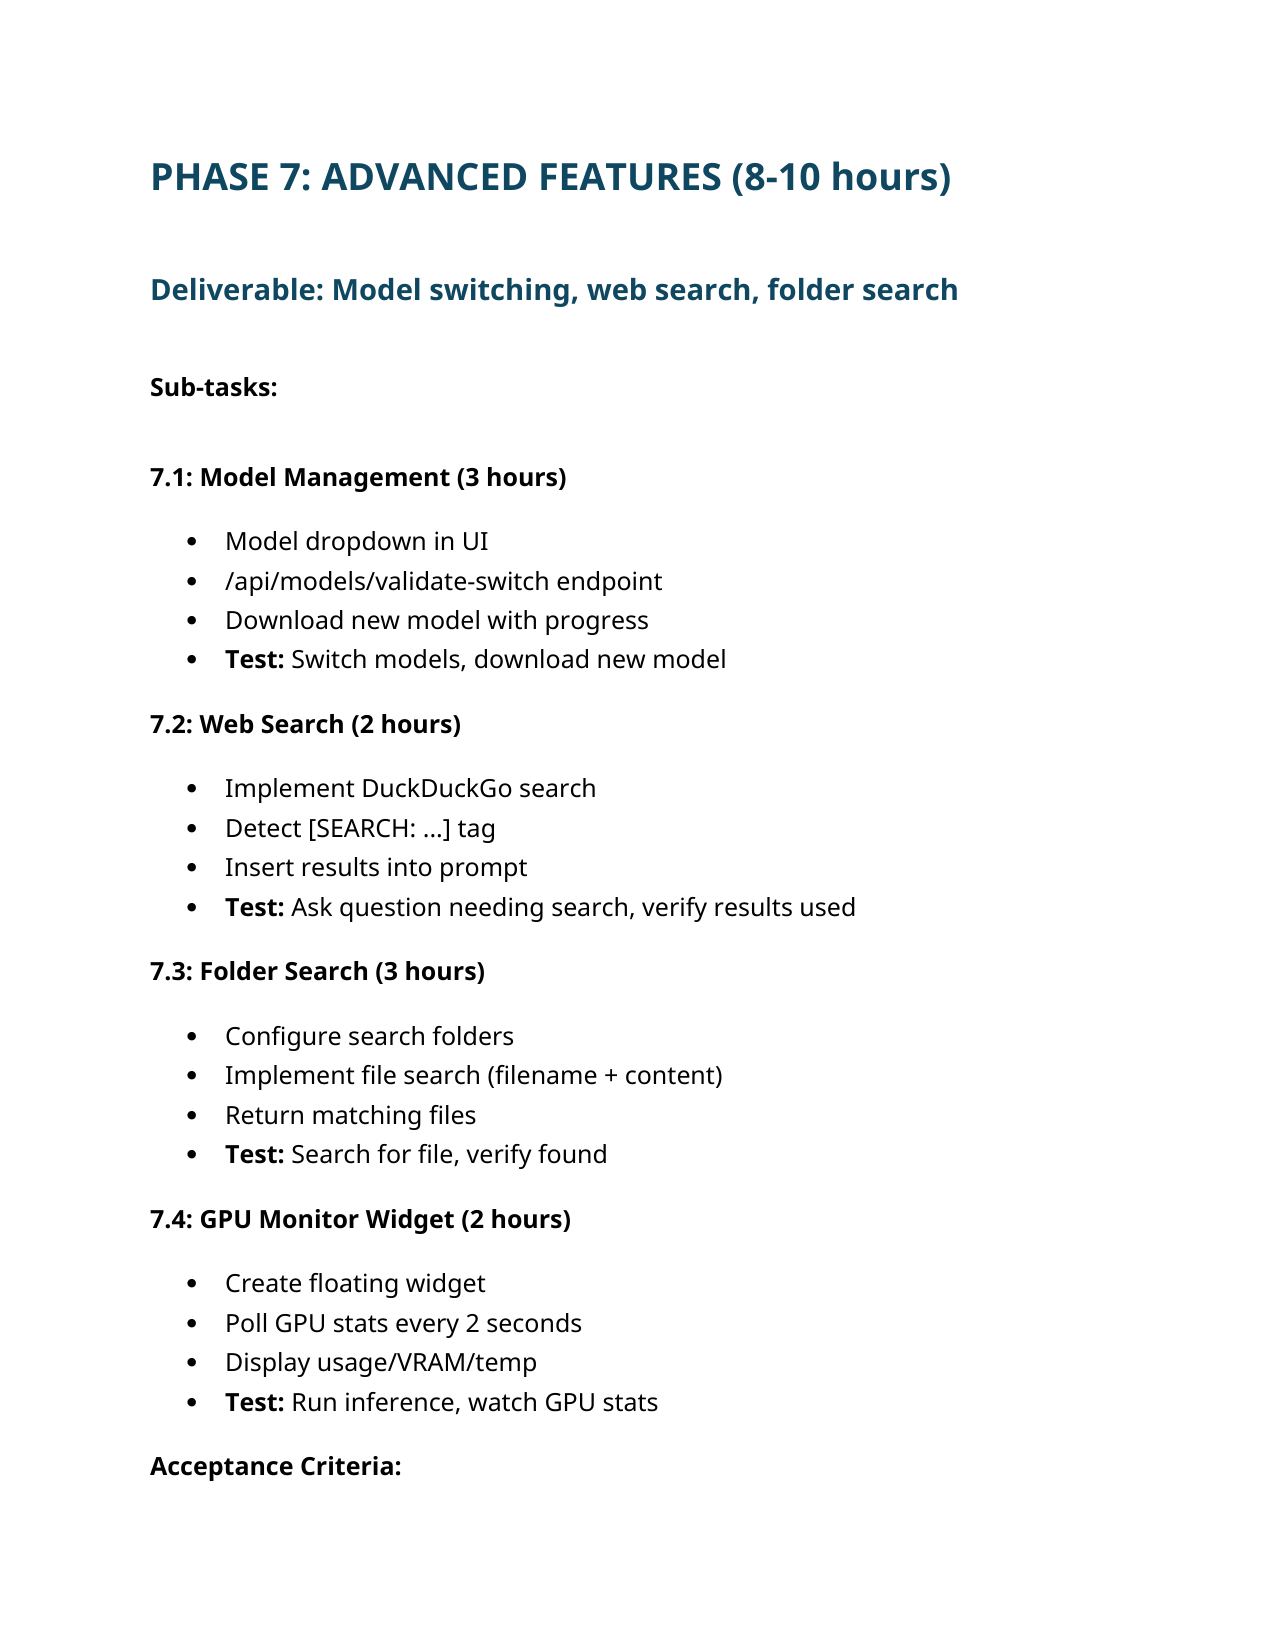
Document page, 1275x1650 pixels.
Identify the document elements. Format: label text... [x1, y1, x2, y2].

text Sub-tasks: [150, 370, 1125, 404]
subtitle Deliverable: Model switching, web search, folder search [150, 269, 1125, 309]
list Configure search folders [187, 1018, 1125, 1053]
list Return matching files [187, 1097, 1125, 1132]
subtitle PHASE 7: ADVANCED FEATURES (8-10 hours) [150, 150, 1125, 201]
list Display usage/VRAM/temp [187, 1345, 1125, 1379]
list Create floating widget [187, 1266, 1125, 1300]
list Implement file search (filename + content) [187, 1058, 1125, 1092]
list Test: Search for file, verify found [187, 1137, 1125, 1171]
list Insert results into prompt [187, 850, 1125, 884]
text 7.4: GPU Monitor Widget (2 hours) [150, 1201, 1125, 1236]
list Poll GPU stats every 2 seconds [187, 1305, 1125, 1339]
list Implement DuckDuckGo search [187, 771, 1125, 805]
list /api/models/validate-switch endpoint [187, 563, 1125, 597]
list Test: Run inference, watch GPU stats [187, 1384, 1125, 1418]
list Detect [SEARCH: ...] tag [187, 811, 1125, 845]
text Acceptance Criteria: [150, 1449, 1125, 1483]
list Test: Switch models, download new model [187, 642, 1125, 676]
list Test: Ask question needing search, verify results used [187, 889, 1125, 924]
list Model dropdown in UI [187, 524, 1125, 558]
list Download new model with progress [187, 603, 1125, 637]
text 7.2: Web Search (2 hours) [150, 707, 1125, 741]
text 7.1: Model Management (3 hours) [150, 459, 1125, 493]
text 7.3: Folder Search (3 hours) [150, 954, 1125, 988]
